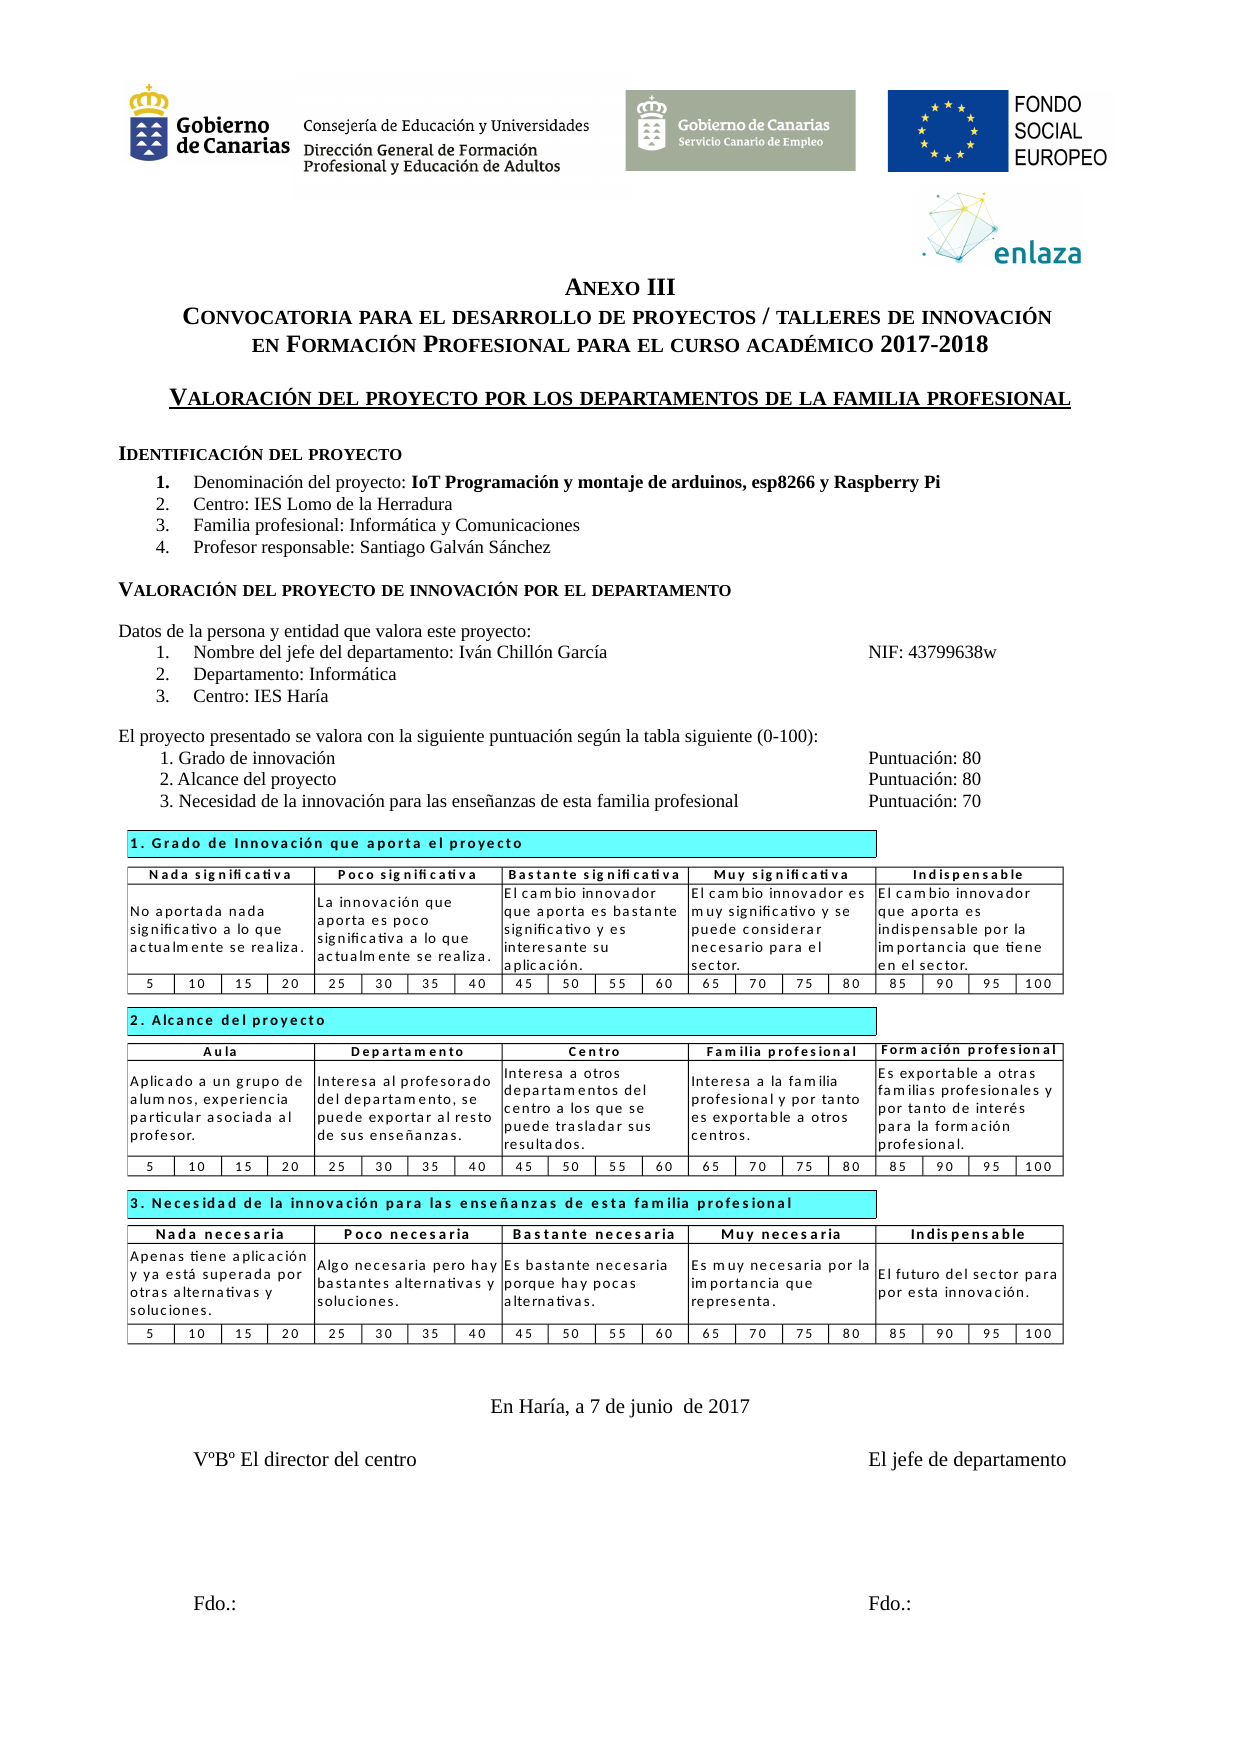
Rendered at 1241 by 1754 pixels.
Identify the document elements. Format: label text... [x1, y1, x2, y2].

picture [913, 186, 1085, 269]
text Datos de la persona y entidad que valora este proyecto: [118, 620, 1122, 641]
list Profesor responsable: Santiago Galván Sánchez [156, 536, 1122, 557]
list Centro: IES Haría [156, 684, 1122, 706]
list Centro: IES Lomo de la Herradura [156, 493, 1122, 514]
list Departamento: Informática [156, 663, 1122, 684]
text 2. Alcance del proyecto Puntuación: 80 [159, 768, 1122, 790]
text Fdo.: Fdo.: [118, 1591, 1122, 1615]
picture [625, 67, 856, 199]
text VºBº El director del centro El jefe de departamento [118, 1446, 1122, 1471]
text 1. Grado de innovación Puntuación: 80 [159, 747, 1122, 768]
text en Formación Profesional para el curso académico 2017-2018 [118, 329, 1122, 358]
text Valoración del proyecto de innovación por el departamento [118, 577, 1122, 601]
text El proyecto presentado se valora con la siguiente puntuación según la tabla siguiente (0-100): [118, 725, 1122, 747]
list Familia profesional: Informática y Comunicaciones [156, 514, 1122, 536]
list Denominación del proyecto: IoT Programación y montaje de arduinos, esp8266 y Raspberry Pi [156, 471, 1122, 493]
text Identificación del proyecto [118, 441, 1122, 465]
text 3. Necesidad de la innovación para las enseñanzas de esta familia profesional Puntuación: 70 [159, 790, 1122, 811]
picture [887, 90, 1115, 172]
text Convocatoria para el desarrollo de proyectos / talleres de innovación [118, 301, 1122, 329]
picture [122, 79, 292, 165]
list Nombre del jefe del departamento: Iván Chillón García NIF: 43799638w [156, 641, 1122, 663]
text En Haría, a 7 de junio de 2017 [118, 1394, 1122, 1418]
text Valoración del proyecto por los departamentos de la familia profesional [118, 382, 1122, 411]
text Anexo III [118, 272, 1122, 301]
